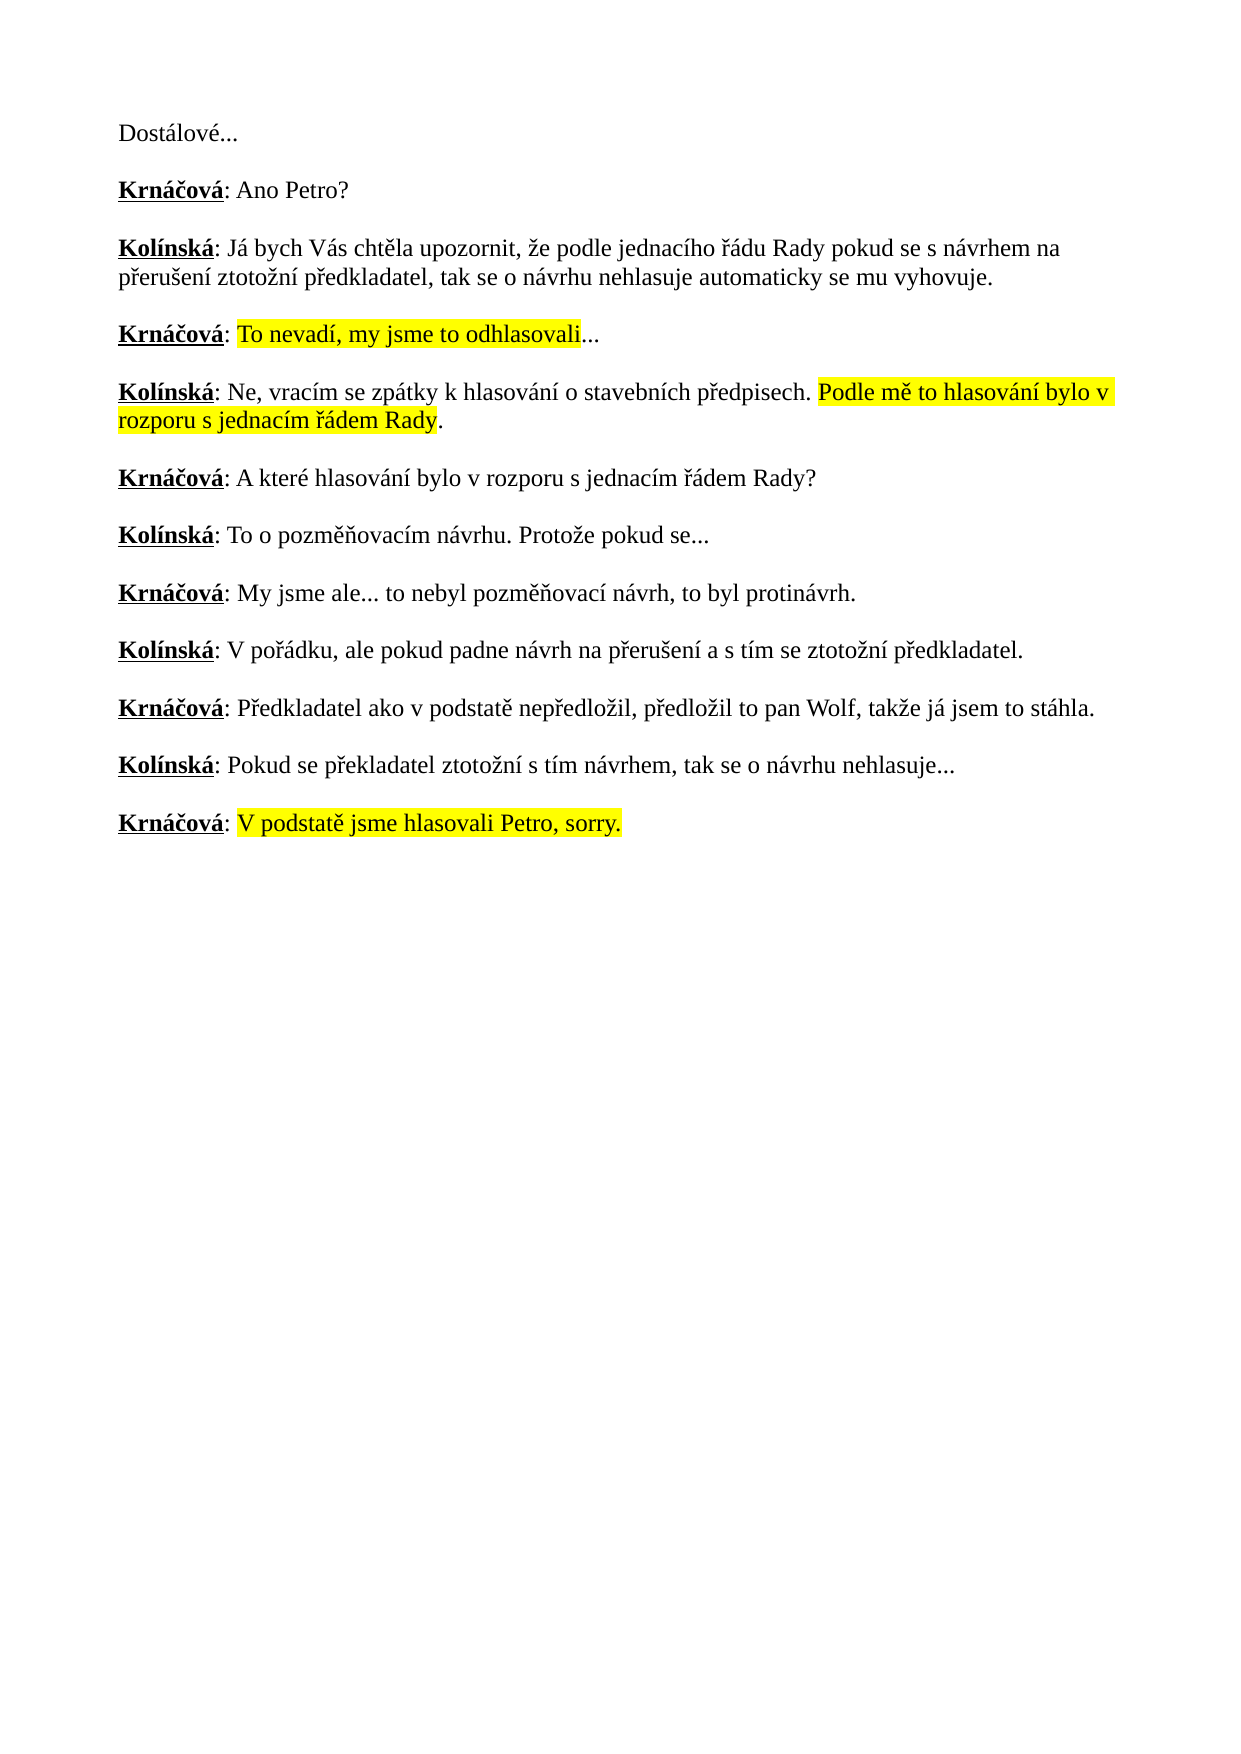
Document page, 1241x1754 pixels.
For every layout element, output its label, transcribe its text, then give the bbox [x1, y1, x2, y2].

text Kolínská: Pokud se překladatel ztotožní s tím návrhem, tak se o návrhu nehlasuje... [118, 751, 1122, 779]
text Kolínská: Ne, vracím se zpátky k hlasování o stavebních předpisech. Podle mě to hlasování bylo v rozporu s jednacím řádem Rady. [118, 377, 1122, 434]
text Kolínská: Já bych Vás chtěla upozornit, že podle jednacího řádu Rady pokud se s návrhem na přerušení ztotožní předkladatel, tak se o návrhu nehlasuje automaticky se mu vyhovuje. [118, 233, 1122, 291]
text Krnáčová: Předkladatel ako v podstatě nepředložil, předložil to pan Wolf, takže já jsem to stáhla. [118, 693, 1122, 722]
text Kolínská: V pořádku, ale pokud padne návrh na přerušení a s tím se ztotožní předkladatel. [118, 636, 1122, 664]
text Krnáčová: Ano Petro? [118, 176, 1122, 204]
text Kolínská: To o pozměňovacím návrhu. Protože pokud se... [118, 521, 1122, 549]
text Krnáčová: A které hlasování bylo v rozporu s jednacím řádem Rady? [118, 463, 1122, 492]
text Krnáčová: V podstatě jsme hlasovali Petro, sorry. [118, 808, 1122, 837]
text Krnáčová: To nevadí, my jsme to odhlasovali... [118, 319, 1122, 348]
text Krnáčová: My jsme ale... to nebyl pozměňovací návrh, to byl protinávrh. [118, 578, 1122, 607]
text Dostálové... [118, 118, 1122, 147]
